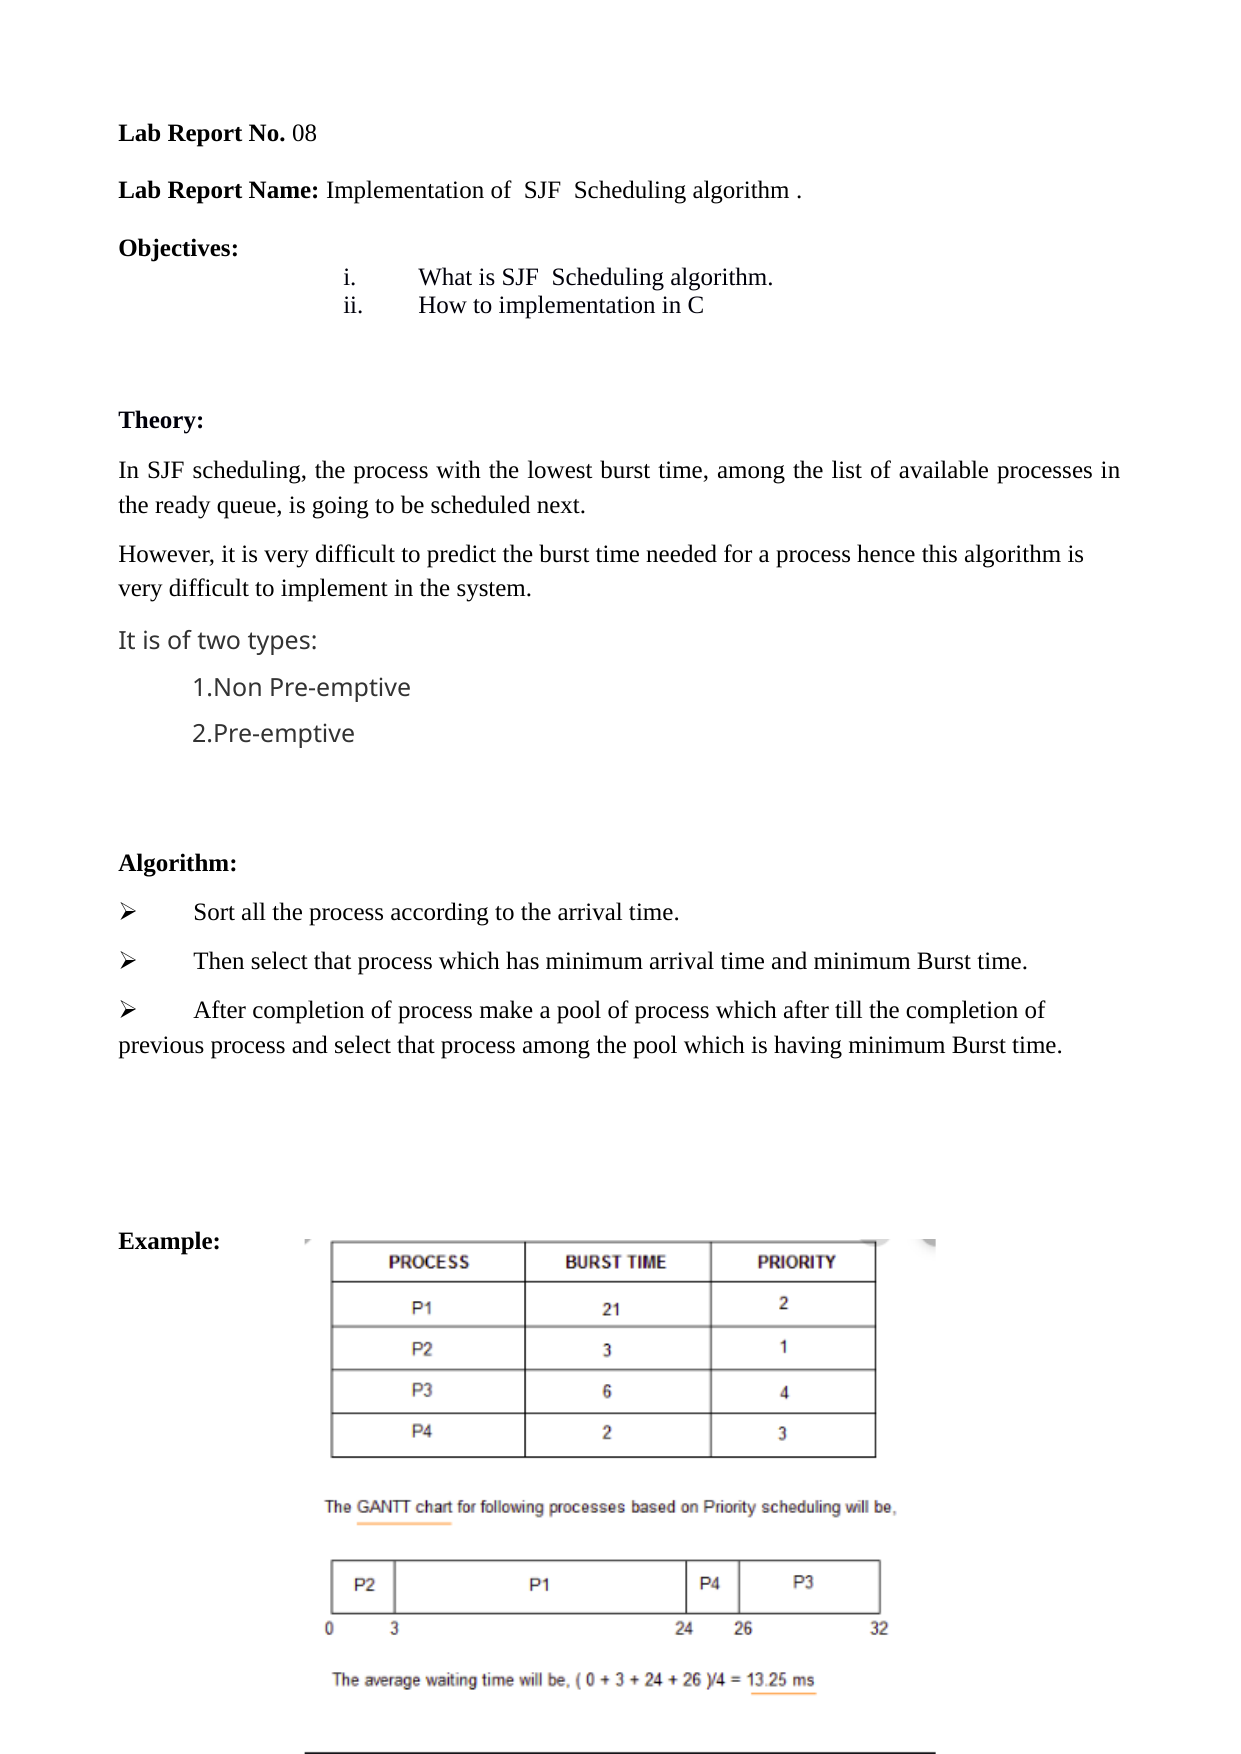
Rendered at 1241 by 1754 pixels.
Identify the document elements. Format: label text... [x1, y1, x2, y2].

list Pre-emptive [118, 703, 1122, 750]
list How to implementation in C [343, 291, 1122, 319]
list Then select that process which has minimum arrival time and minimum Burst time. [118, 946, 1122, 975]
text Algorithm: [118, 848, 1122, 877]
list Non Pre-emptive [118, 656, 1122, 703]
text In SJF scheduling, the process with the lowest burst time, among the list of available processes in the ready queue, is going to be scheduled next. [118, 455, 1122, 518]
text It is of two types: [118, 622, 1122, 656]
list After completion of process make a pool of process which after till the completion of previous process and select that process among the pool which is having minimum Burst time. [118, 995, 1122, 1059]
picture [304, 1239, 936, 1754]
text Example: [118, 1226, 1122, 1255]
list What is SJF Scheduling algorithm. [343, 262, 1122, 291]
text However, it is very difficult to predict the burst time needed for a process hence this algorithm is very difficult to implement in the system. [118, 539, 1122, 602]
text Lab Report Name: Implementation of SJF Scheduling algorithm . [118, 176, 1122, 204]
list Theory: [118, 406, 1122, 434]
text Lab Report No. 08 [118, 118, 1122, 147]
text Objectives: [118, 233, 1122, 262]
list Sort all the process according to the arrival time. [118, 897, 1122, 926]
